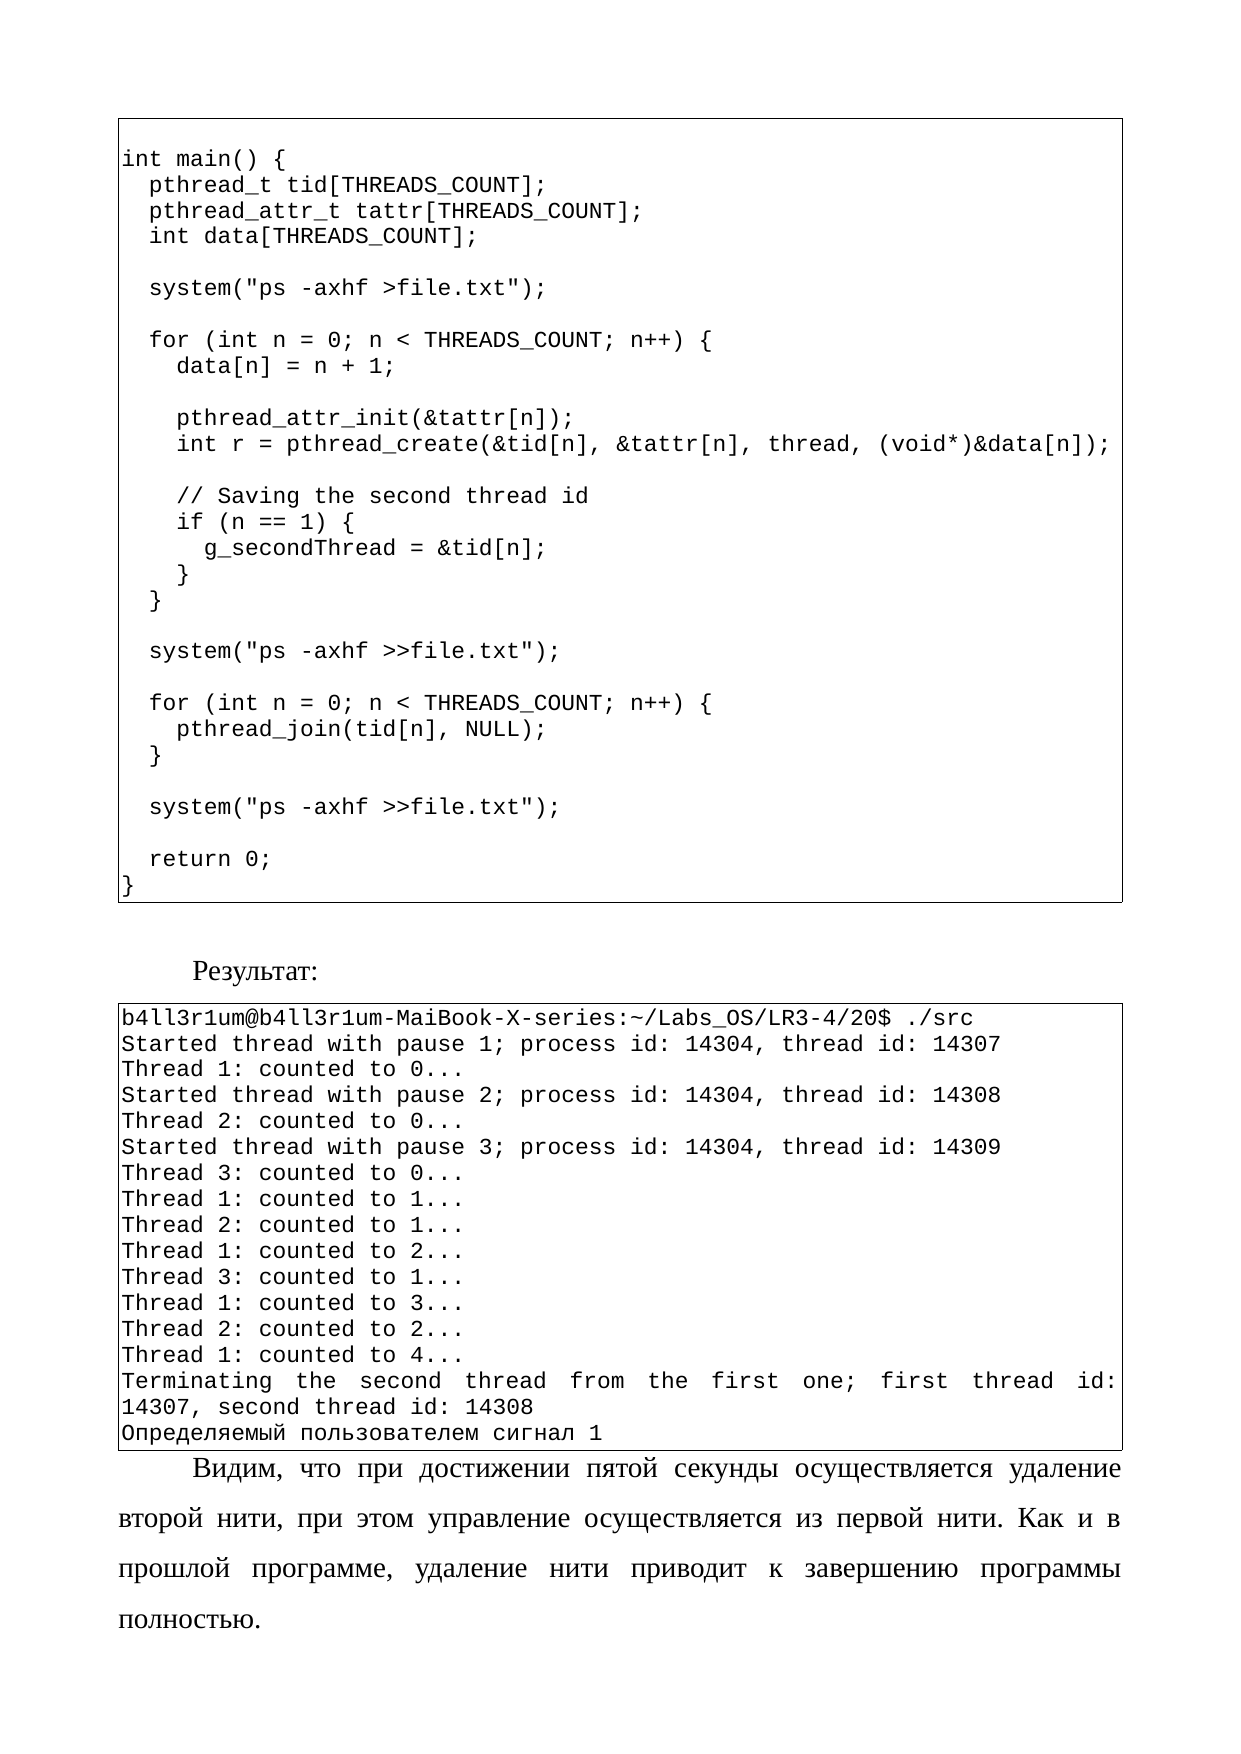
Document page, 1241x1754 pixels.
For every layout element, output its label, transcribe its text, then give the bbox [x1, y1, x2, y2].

text system("ps -axhf >>file.txt"); [119, 637, 1122, 666]
text for (int n = 0; n < THREADS_COUNT; n++) { [119, 689, 1122, 715]
text // Saving the second thread id [119, 481, 1122, 507]
text pthread_t tid[THREADS_COUNT]; [119, 170, 1122, 196]
text int r = pthread_create(&tid[n], &tattr[n], thread, (void*)&data[n]); [119, 429, 1122, 458]
text Terminating the second thread from the first one; first thread id: 14307, second thread id: 14308 [119, 1366, 1122, 1418]
text pthread_join(tid[n], NULL); [119, 715, 1122, 741]
text for (int n = 0; n < THREADS_COUNT; n++) { [119, 326, 1122, 352]
text } [119, 870, 1122, 902]
text Thread 3: counted to 0... [119, 1158, 1122, 1184]
text Thread 2: counted to 1... [119, 1210, 1122, 1236]
text if (n == 1) { [119, 507, 1122, 533]
text Thread 1: counted to 1... [119, 1184, 1122, 1210]
text return 0; [119, 844, 1122, 870]
text Thread 1: counted to 0... [119, 1055, 1122, 1081]
text system("ps -axhf >>file.txt"); [119, 792, 1122, 821]
text Thread 1: counted to 4... [119, 1340, 1122, 1366]
text Thread 2: counted to 2... [119, 1314, 1122, 1340]
text data[n] = n + 1; [119, 352, 1122, 381]
text b4ll3r1um@b4ll3r1um-MaiBook-X-series:~/Labs_OS/LR3-4/20$ ./src [119, 1004, 1122, 1029]
text int data[THREADS_COUNT]; [119, 222, 1122, 251]
text } [119, 585, 1122, 614]
text } [119, 741, 1122, 769]
text Thread 3: counted to 1... [119, 1262, 1122, 1288]
text g_secondThread = &tid[n]; [119, 533, 1122, 559]
text Started thread with pause 2; process id: 14304, thread id: 14308 [119, 1081, 1122, 1107]
text int main() { [119, 144, 1122, 170]
text Видим, что при достижении пятой секунды осуществляется удаление второй нити, при этом управление осуществляется из первой нити. Как и в прошлой программе, удаление нити приводит к завершению программы полностью. [118, 1451, 1122, 1634]
text Thread 2: counted to 0... [119, 1107, 1122, 1133]
text } [119, 559, 1122, 585]
text Определяемый пользователем сигнал 1 [119, 1418, 1122, 1450]
text system("ps -axhf >file.txt"); [119, 274, 1122, 303]
text Thread 1: counted to 2... [119, 1236, 1122, 1262]
text Started thread with pause 1; process id: 14304, thread id: 14307 [119, 1029, 1122, 1055]
text Thread 1: counted to 3... [119, 1288, 1122, 1314]
text pthread_attr_t tattr[THREADS_COUNT]; [119, 196, 1122, 222]
text Результат: [118, 953, 1122, 986]
text Started thread with pause 3; process id: 14304, thread id: 14309 [119, 1133, 1122, 1158]
text pthread_attr_init(&tattr[n]); [119, 403, 1122, 429]
